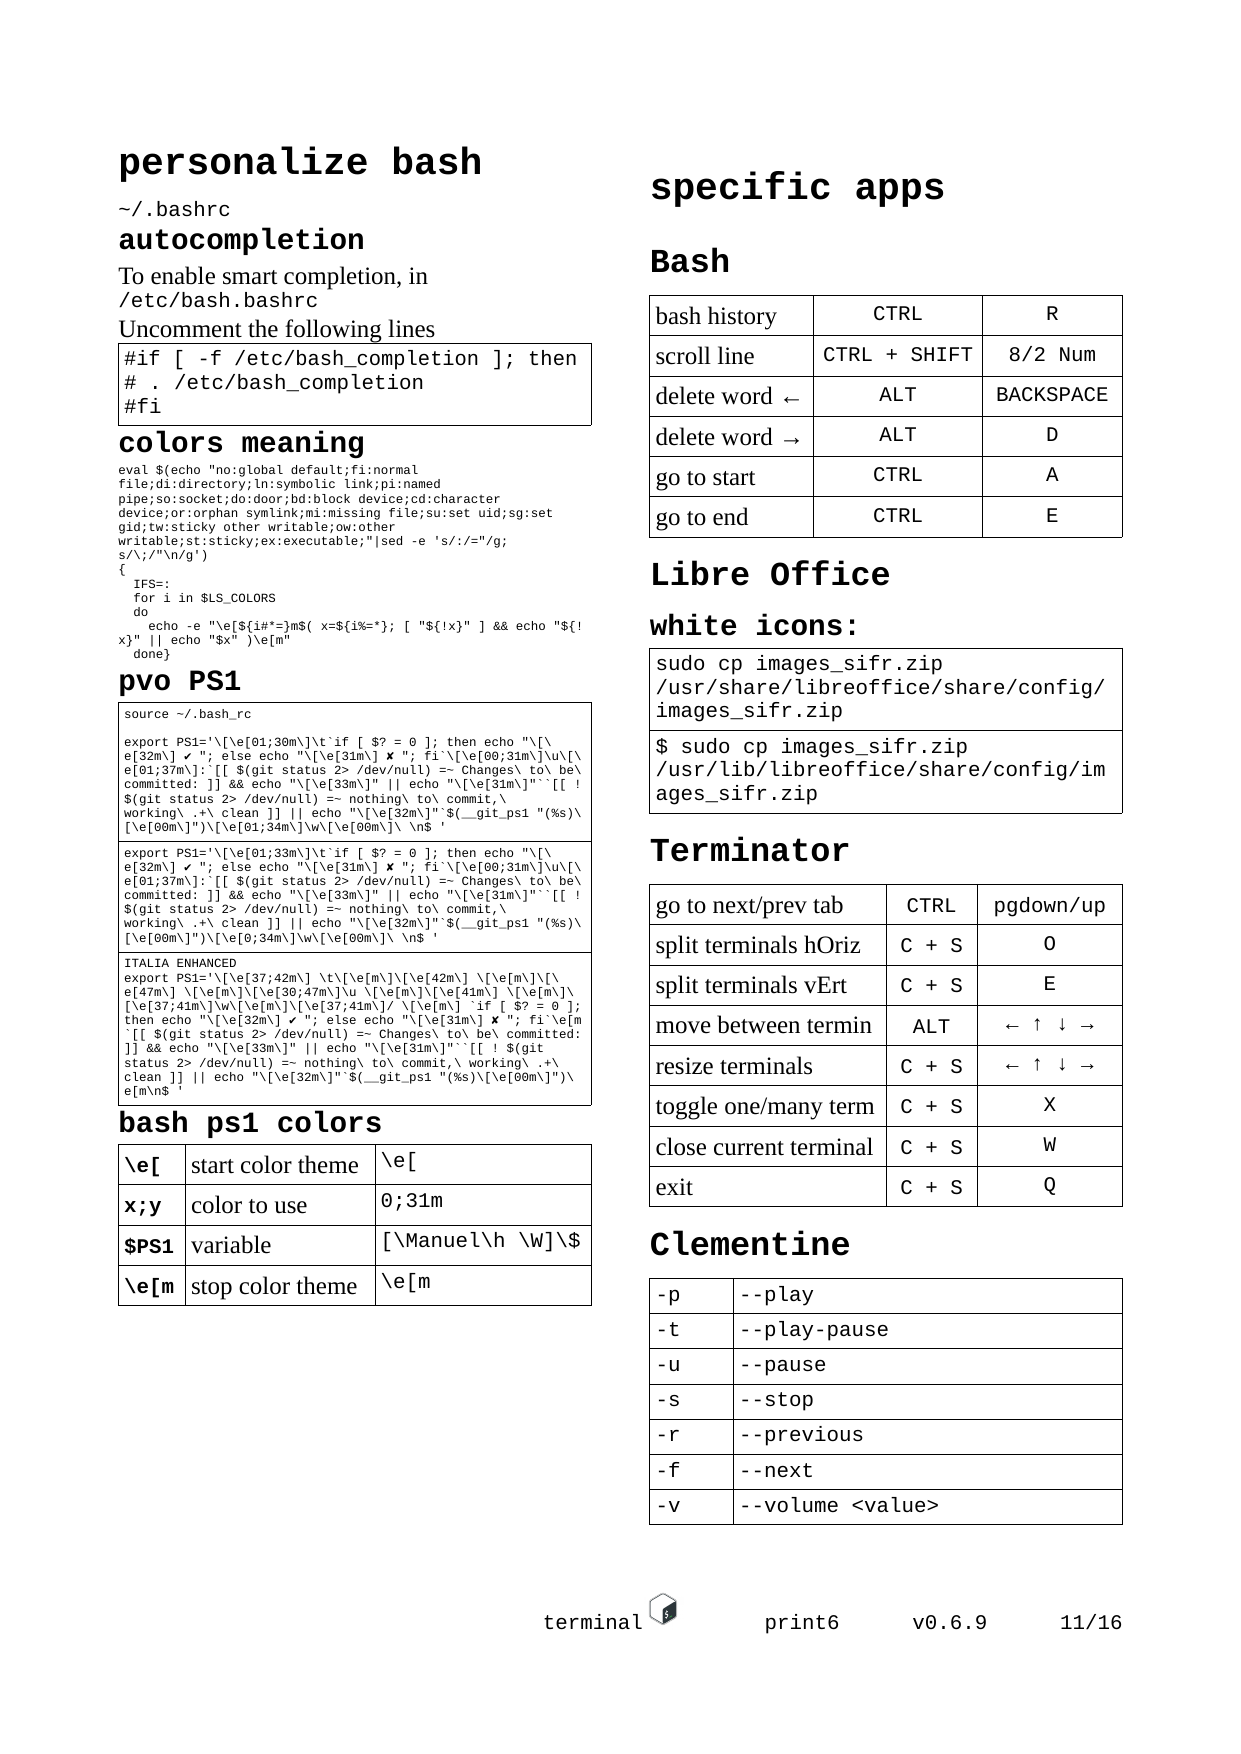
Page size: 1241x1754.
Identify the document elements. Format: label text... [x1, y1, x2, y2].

text /etc/bash.bashrc [118, 290, 591, 314]
table_cell ← ↑ ↓ → [978, 1006, 1122, 1045]
table_cell -t [650, 1314, 733, 1348]
table_cell export PS1='\[\e[01;33m\]\t`if [ $? = 0 ]; then echo "\[\e[32m\] ✔ "; else echo "\[\e[31m\] ✘ "; fi`\[\e[00;31m\]\u\[\e[01;37m\]:`[[ $(git status 2> /dev/null) =~ Changes\ to\ be\ committed: ]] && echo "\[\e[33m\]" || echo "\[\e[31m\]"``[[ ! $(git status 2> /dev/null) =~ nothing\ to\ commit,\ working\ .+\ clean ]] || echo "\[\e[32m\]"`$(__git_ps1 "(%s)\[\e[00m\]")\[\e[0;34m\]\w\[\e[00m\]\ \n$ ' [119, 842, 591, 952]
table_cell C + S [887, 966, 977, 1005]
subtitle bash ps1 colors [118, 1108, 591, 1141]
table_cell $PS1 [119, 1226, 185, 1265]
table_cell C + S [887, 1167, 977, 1206]
table_cell [\Manuel\h \W]\$ [376, 1226, 591, 1265]
table_cell Q [978, 1167, 1122, 1206]
table_cell scroll line [650, 336, 813, 376]
table_cell variable [186, 1226, 375, 1265]
table_cell --previous [734, 1420, 1122, 1454]
table_cell color to use [186, 1185, 375, 1225]
table_cell E [978, 966, 1122, 1005]
table_header source ~/.bash_rc export PS1='\[\e[01;30m\]\t`if [ $? = 0 ]; then echo "\[\e[32m\] ✔ "; else echo "\[\e[31m\] ✘ "; fi`\[\e[00;31m\]\u\[\e[01;37m\]:`[[ $(git status 2> /dev/null) =~ Changes\ to\ be\ committed: ]] && echo "\[\e[33m\]" || echo "\[\e[31m\]"``[[ ! $(git status 2> /dev/null) =~ nothing\ to\ commit,\ working\ .+\ clean ]] || echo "\[\e[32m\]"`$(__git_ps1 "(%s)\[\e[00m\]")\[\e[01;34m\]\w\[\e[00m\]\ \n$ ' [119, 703, 591, 841]
table_cell A [983, 457, 1122, 496]
table_cell ALT [887, 1006, 977, 1045]
table_cell W [978, 1127, 1122, 1166]
table_header -p [650, 1279, 733, 1313]
table_cell move between termin [650, 1006, 886, 1045]
table_header sudo cp images_sifr.zip /usr/share/libreoffice/share/config/images_sifr.zip [650, 649, 1122, 730]
table_cell O [978, 925, 1122, 964]
table_header pgdown/up [978, 885, 1122, 924]
table_cell x;y [119, 1185, 185, 1225]
table_cell ITALIA ENHANCED export PS1='\[\e[37;42m\] \t\[\e[m\]\[\e[42m\] \[\e[m\]\[\e[47m\] \[\e[m\]\[\e[30;47m\]\u \[\e[m\]\[\e[41m\] \[\e[m\]\[\e[37;41m\]\w\[\e[m\]\[\e[37;41m\]/ \[\e[m\] `if [ $? = 0 ]; then echo "\[\e[32m\] ✔ "; else echo "\[\e[31m\] ✘ "; fi`\e[m `[[ $(git status 2> /dev/null) =~ Changes\ to\ be\ committed: ]] && echo "\[\e[33m\]" || echo "\[\e[31m\]"``[[ ! $(git status 2> /dev/null) =~ nothing\ to\ commit,\ working\ .+\ clean ]] || echo "\[\e[32m\]"`$(__git_ps1 "(%s)\[\e[00m\]")\e[m\n$ ' [119, 953, 591, 1105]
table_cell --volume <value> [734, 1490, 1122, 1524]
table_cell CTRL [814, 497, 982, 537]
table_header start color theme [186, 1145, 375, 1184]
text Uncomment the following lines [118, 314, 591, 342]
table_cell --next [734, 1455, 1122, 1489]
table_header CTRL [887, 885, 977, 924]
table_cell CTRL + SHIFT [814, 336, 982, 376]
table_header CTRL [814, 296, 982, 335]
table_cell delete word ← [650, 377, 813, 416]
table_cell ALT [814, 417, 982, 456]
text for i in $LS_COLORS [118, 592, 591, 606]
table_cell C + S [887, 1046, 977, 1085]
table_cell 0;31m [376, 1185, 591, 1225]
table_cell delete word → [650, 417, 813, 456]
table_cell --play-pause [734, 1314, 1122, 1348]
table_cell go to start [650, 457, 813, 496]
table_cell toggle one/many term [650, 1086, 886, 1126]
table_header bash history [650, 296, 813, 335]
subtitle Clementine [649, 1227, 1122, 1265]
text { [118, 563, 591, 578]
table_cell -s [650, 1385, 733, 1419]
text echo -e "\e[${i#*=}m$( x=${i%=*}; [ "${!x}" ] && echo "${!x}" || echo "$x" )\e[m" [118, 620, 591, 648]
table_cell split terminals hOriz [650, 925, 886, 964]
table_cell C + S [887, 1127, 977, 1166]
text do [118, 606, 591, 620]
table_header \e[ [376, 1145, 591, 1184]
subtitle Libre Office [649, 558, 1122, 596]
table_cell -u [650, 1349, 733, 1383]
table_cell resize terminals [650, 1046, 886, 1085]
table_cell --stop [734, 1385, 1122, 1419]
subtitle pvo PS1 [118, 666, 591, 699]
table_header go to next/prev tab [650, 885, 886, 924]
subtitle autocompletion [118, 225, 591, 258]
text done} [118, 648, 591, 663]
table_cell ALT [814, 377, 982, 416]
table_cell stop color theme [186, 1266, 375, 1305]
subtitle white icons: [649, 611, 1122, 644]
table_cell exit [650, 1167, 886, 1206]
table_header #if [ -f /etc/bash_completion ]; then # . /etc/bash_completion #fi [119, 344, 591, 425]
table_cell D [983, 417, 1122, 456]
table_cell -f [650, 1455, 733, 1489]
table_cell go to end [650, 497, 813, 537]
table_cell X [978, 1086, 1122, 1126]
subtitle Terminator [649, 833, 1122, 871]
table_cell C + S [887, 1086, 977, 1126]
table_cell close current terminal [650, 1127, 886, 1166]
text IFS=: [118, 578, 591, 592]
subtitle specific apps [649, 168, 1122, 211]
table_cell CTRL [814, 457, 982, 496]
table_cell \e[m [119, 1266, 185, 1305]
table_cell -r [650, 1420, 733, 1454]
subtitle colors meaning [118, 428, 591, 461]
table_cell E [983, 497, 1122, 537]
table_cell \e[m [376, 1266, 591, 1305]
text ~/.bashrc [118, 198, 591, 222]
table_header \e[ [119, 1145, 185, 1184]
text eval $(echo "no:global default;fi:normal file;di:directory;ln:symbolic link;pi:named pipe;so:socket;do:door;bd:block device;cd:character device;or:orphan symlink;mi:missing file;su:set uid;sg:set gid;tw:sticky other writable;ow:other writable;st:sticky;ex:executable;"|sed -e 's/:/="/g; s/\;/"\n/g') [118, 464, 591, 563]
picture [642, 1588, 684, 1630]
subtitle personalize bash [118, 143, 591, 186]
table_header R [983, 296, 1122, 335]
table_cell $ sudo cp images_sifr.zip /usr/lib/libreoffice/share/config/images_sifr.zip [650, 731, 1122, 812]
table_cell BACKSPACE [983, 377, 1122, 416]
table_cell -v [650, 1490, 733, 1524]
subtitle Bash [649, 244, 1122, 282]
table_cell --pause [734, 1349, 1122, 1383]
table_cell ← ↑ ↓ → [978, 1046, 1122, 1085]
table_cell C + S [887, 925, 977, 964]
table_cell split terminals vErt [650, 966, 886, 1005]
table_header --play [734, 1279, 1122, 1313]
text To enable smart completion, in [118, 261, 591, 290]
table_cell 8/2 Num [983, 336, 1122, 376]
